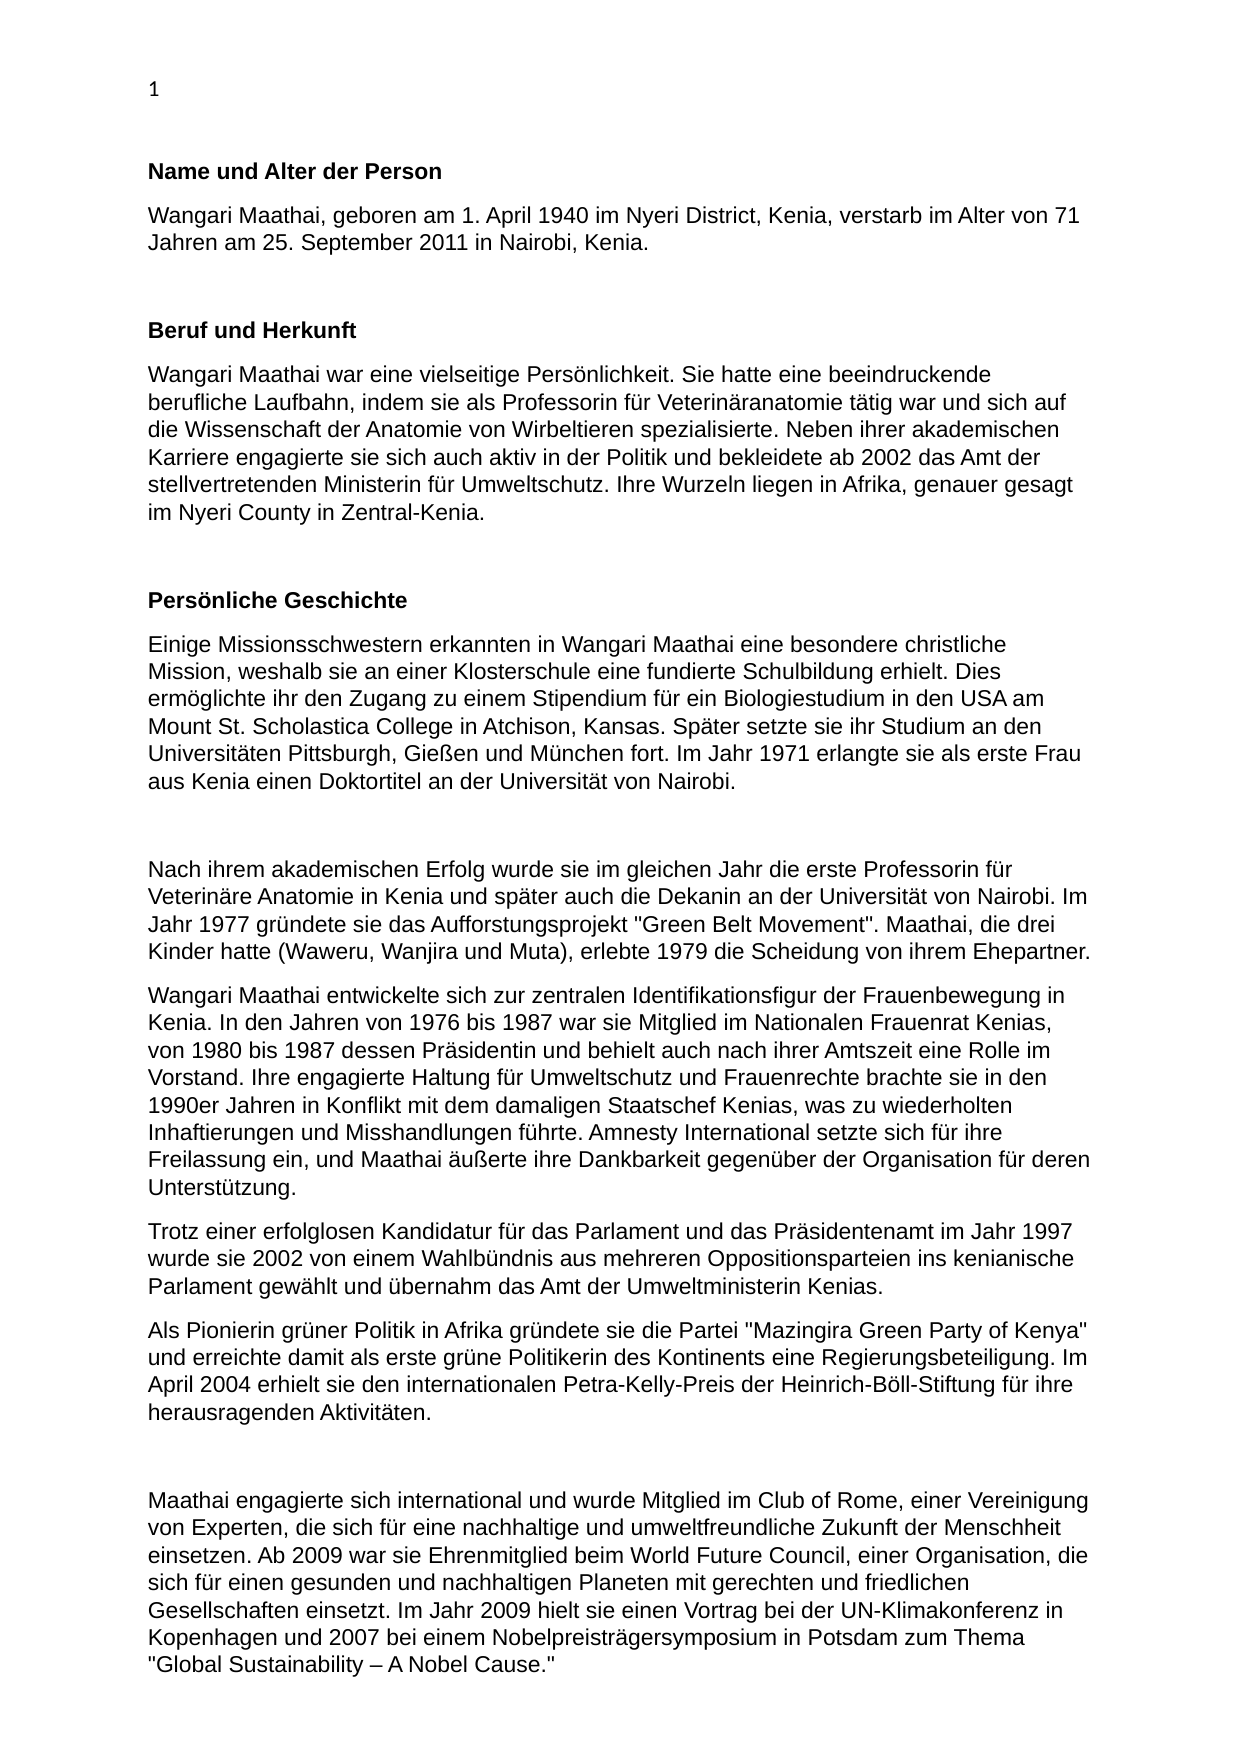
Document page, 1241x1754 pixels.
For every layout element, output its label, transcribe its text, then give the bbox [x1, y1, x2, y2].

text Maathai engagierte sich international und wurde Mitglied im Club of Rome, einer Vereinigung von Experten, die sich für eine nachhaltige und umweltfreundliche Zukunft der Menschheit einsetzen. Ab 2009 war sie Ehrenmitglied beim World Future Council, einer Organisation, die sich für einen gesunden und nachhaltigen Planeten mit gerechten und friedlichen Gesellschaften einsetzt. Im Jahr 2009 hielt sie einen Vortrag bei der UN-Klimakonferenz in Kopenhagen und 2007 bei einem Nobelpreisträgersymposium in Potsdam zum Thema "Global Sustainability – A Nobel Cause." [148, 1487, 1093, 1678]
text Wangari Maathai war eine vielseitige Persönlichkeit. Sie hatte eine beeindruckende berufliche Laufbahn, indem sie als Professorin für Veterinäranatomie tätig war und sich auf die Wissenschaft der Anatomie von Wirbeltieren spezialisierte. Neben ihrer akademischen Karriere engagierte sie sich auch aktiv in der Politik und bekleidete ab 2002 das Amt der stellvertretenden Ministerin für Umweltschutz. Ihre Wurzeln liegen in Afrika, genauer gesagt im Nyeri County in Zentral-Kenia. [148, 361, 1093, 525]
text Wangari Maathai entwickelte sich zur zentralen Identifikationsfigur der Frauenbewegung in Kenia. In den Jahren von 1976 bis 1987 war sie Mitglied im Nationalen Frauenrat Kenias, von 1980 bis 1987 dessen Präsidentin und behielt auch nach ihrer Amtszeit eine Rolle im Vorstand. Ihre engagierte Haltung für Umweltschutz und Frauenrechte brachte sie in den 1990er Jahren in Konflikt mit dem damaligen Staatschef Kenias, was zu wiederholten Inhaftierungen und Misshandlungen führte. Amnesty International setzte sich für ihre Freilassung ein, und Maathai äußerte ihre Dankbarkeit gegenüber der Organisation für deren Unterstützung. [148, 982, 1093, 1200]
text Als Pionierin grüner Politik in Afrika gründete sie die Partei "Mazingira Green Party of Kenya" und erreichte damit als erste grüne Politikerin des Kontinents eine Regierungsbeteiligung. Im April 2004 erhielt sie den internationalen Petra-Kelly-Preis der Heinrich-Böll-Stiftung für ihre herausragenden Aktivitäten. [148, 1317, 1093, 1425]
text Trotz einer erfolglosen Kandidatur für das Parlament und das Präsidentenamt im Jahr 1997 wurde sie 2002 von einem Wahlbündnis aus mehreren Oppositionsparteien ins kenianische Parlament gewählt und übernahm das Amt der Umweltministerin Kenias. [148, 1218, 1093, 1299]
text Nach ihrem akademischen Erfolg wurde sie im gleichen Jahr die erste Professorin für Veterinäre Anatomie in Kenia und später auch die Dekanin an der Universität von Nairobi. Im Jahr 1977 gründete sie das Aufforstungsprojekt "Green Belt Movement". Maathai, die drei Kinder hatte (Waweru, Wanjira und Muta), erlebte 1979 die Scheidung von ihrem Ehepartner. [148, 856, 1093, 964]
text Beruf und Herkunft [148, 317, 1093, 344]
text Persönliche Geschichte [148, 587, 1093, 613]
text Name und Alter der Person [148, 158, 1093, 184]
text Einige Missionsschwestern erkannten in Wangari Maathai eine besondere christliche Mission, weshalb sie an einer Klosterschule eine fundierte Schulbildung erhielt. Dies ermöglichte ihr den Zugang zu einem Stipendium für ein Biologiestudium in den USA am Mount St. Scholastica College in Atchison, Kansas. Später setzte sie ihr Studium an den Universitäten Pittsburgh, Gießen und München fort. Im Jahr 1971 erlangte sie als erste Frau aus Kenia einen Doktortitel an der Universität von Nairobi. [148, 631, 1093, 794]
text Wangari Maathai, geboren am 1. April 1940 im Nyeri District, Kenia, verstarb im Alter von 71 Jahren am 25. September 2011 in Nairobi, Kenia. [148, 202, 1093, 256]
